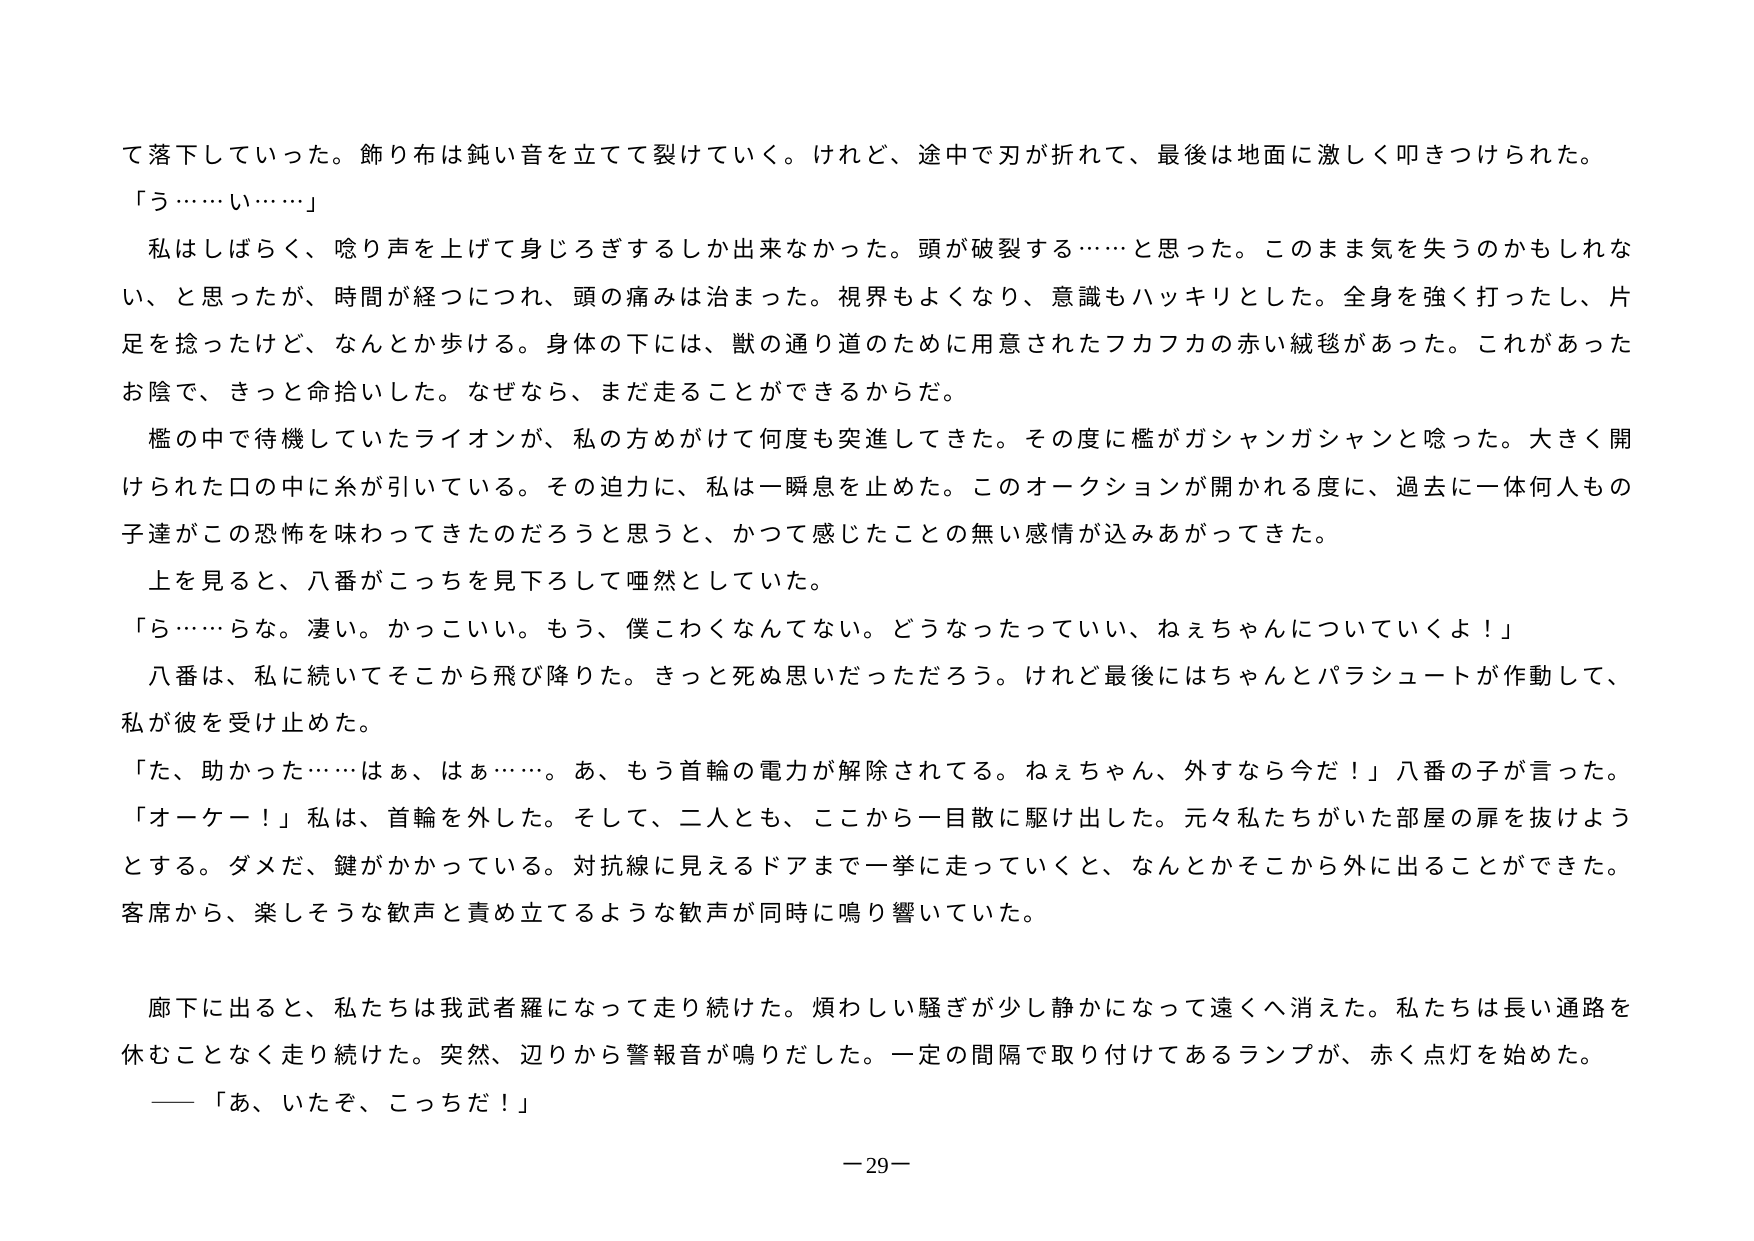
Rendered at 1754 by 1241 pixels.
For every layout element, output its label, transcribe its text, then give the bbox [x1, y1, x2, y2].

text 「う……い……」 [120, 166, 1634, 214]
text て落下していった。飾り布は鈍い音を立てて裂けていく。けれど、途中で刃が折れて、最後は地面に激しく叩きつけられた。 [120, 119, 1634, 166]
text 廊下に出ると、私たちは我武者羅になって走り続けた。煩わしい騒ぎが少し静かになって遠くへ消えた。私たちは長い通路を休むことなく走り続けた。突然、辺りから警報音が鳴りだした。一定の間隔で取り付けてあるランプが、赤く点灯を始めた。 [120, 972, 1634, 1067]
text ――「あ、いたぞ、こっちだ！」 [120, 1067, 1634, 1114]
text 檻の中で待機していたライオンが、私の方めがけて何度も突進してきた。その度に檻がガシャンガシャンと唸った。大きく開けられた口の中に糸が引いている。その迫力に、私は一瞬息を止めた。このオークションが開かれる度に、過去に一体何人もの子達がこの恐怖を味わってきたのだろうと思うと、かつて感じたことの無い感情が込みあがってきた。 [120, 403, 1634, 546]
text 「た、助かった……はぁ、はぁ……。あ、もう首輪の電力が解除されてる。ねぇちゃん、外すなら今だ！」八番の子が言った。 [120, 735, 1634, 783]
text 「オーケー！」私は、首輪を外した。そして、二人とも、ここから一目散に駆け出した。元々私たちがいた部屋の扉を抜けようとする。ダメだ、鍵がかかっている。対抗線に見えるドアまで一挙に走っていくと、なんとかそこから外に出ることができた。客席から、楽しそうな歓声と責め立てるような歓声が同時に鳴り響いていた。 [120, 783, 1634, 925]
text 「ら……らな。凄い。かっこいい。もう、僕こわくなんてない。どうなったっていい、ねぇちゃんについていくよ！」 [120, 593, 1634, 640]
text 私はしばらく、唸り声を上げて身じろぎするしか出来なかった。頭が破裂する……と思った。このまま気を失うのかもしれない、と思ったが、時間が経つにつれ、頭の痛みは治まった。視界もよくなり、意識もハッキリとした。全身を強く打ったし、片足を捻ったけど、なんとか歩ける。身体の下には、獣の通り道のために用意されたフカフカの赤い絨毯があった。これがあったお陰で、きっと命拾いした。なぜなら、まだ走ることができるからだ。 [120, 214, 1634, 403]
text 八番は、私に続いてそこから飛び降りた。きっと死ぬ思いだっただろう。けれど最後にはちゃんとパラシュートが作動して、私が彼を受け止めた。 [120, 640, 1634, 735]
text 上を見ると、八番がこっちを見下ろして唖然としていた。 [120, 546, 1634, 593]
